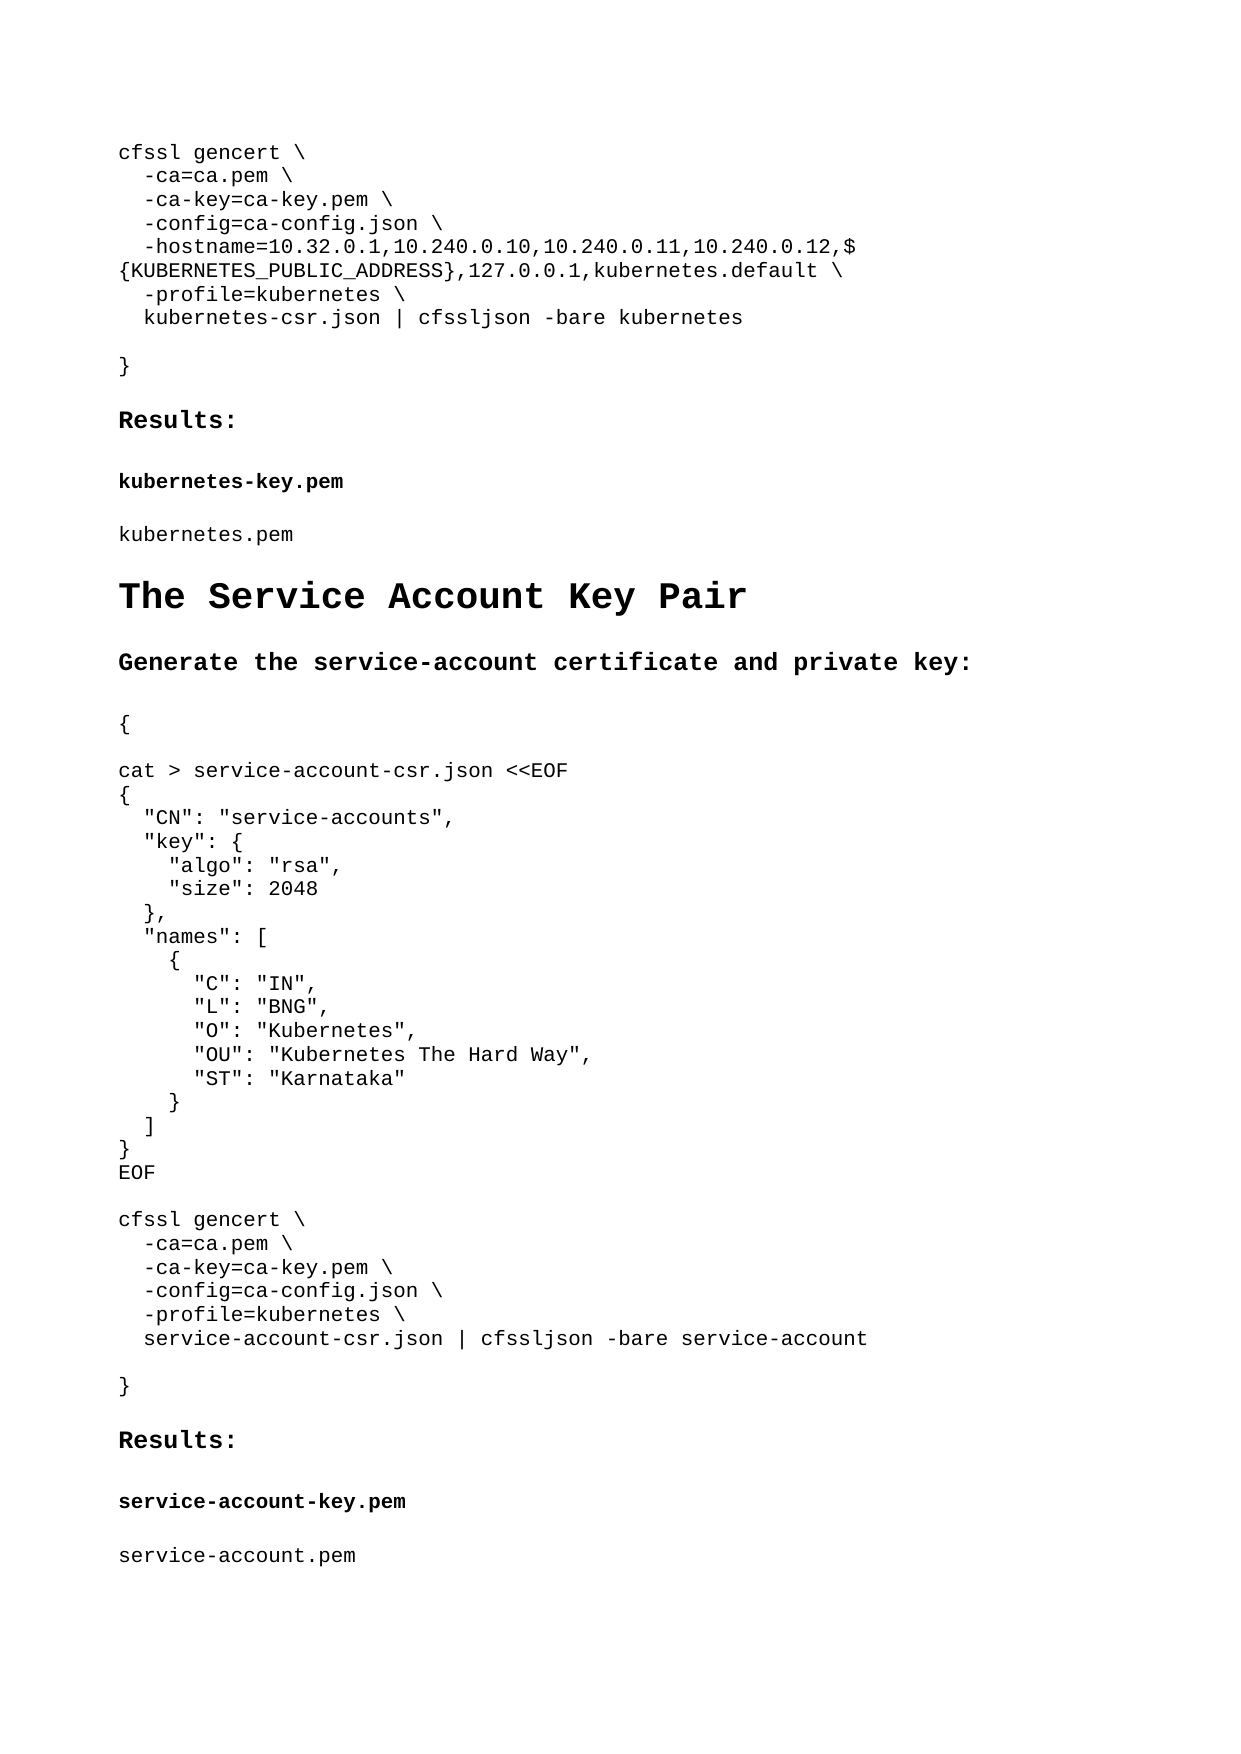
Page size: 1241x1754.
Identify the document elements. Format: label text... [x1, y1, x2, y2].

text cat > service-account-csr.json <<EOF [118, 760, 1122, 784]
text cfssl gencert \ [118, 142, 1122, 165]
text EOF [118, 1162, 1122, 1186]
text service-account.pem [118, 1544, 1122, 1568]
text "L": "BNG", [118, 997, 1122, 1020]
text "CN": "service-accounts", [118, 807, 1122, 831]
text cfssl gencert \ [118, 1209, 1122, 1233]
text -ca-key=ca-key.pem \ [118, 189, 1122, 213]
text -ca=ca.pem \ [118, 165, 1122, 189]
text -hostname=10.32.0.1,10.240.0.10,10.240.0.11,10.240.0.12,${KUBERNETES_PUBLIC_ADDRESS},127.0.0.1,kubernetes.default \ [118, 236, 1122, 284]
text } [118, 1375, 1122, 1398]
text "ST": "Karnataka" [118, 1067, 1122, 1091]
text -config=ca-config.json \ [118, 1280, 1122, 1304]
text -profile=kubernetes \ [118, 284, 1122, 307]
text kubernetes-csr.json | cfssljson -bare kubernetes [118, 307, 1122, 331]
text Results: [118, 408, 1122, 436]
text { [118, 713, 1122, 736]
text kubernetes.pem [118, 524, 1122, 548]
text "names": [ [118, 926, 1122, 949]
text "key": { [118, 831, 1122, 855]
text } [118, 1091, 1122, 1115]
text } [118, 354, 1122, 378]
text -profile=kubernetes \ [118, 1304, 1122, 1328]
text { [118, 784, 1122, 807]
text "size": 2048 [118, 878, 1122, 902]
text "O": "Kubernetes", [118, 1020, 1122, 1044]
text -ca-key=ca-key.pem \ [118, 1257, 1122, 1280]
text ] [118, 1115, 1122, 1138]
text "C": "IN", [118, 973, 1122, 997]
text Generate the service-account certificate and private key: [118, 649, 1122, 678]
text } [118, 1138, 1122, 1162]
text { [118, 949, 1122, 973]
text service-account-csr.json | cfssljson -bare service-account [118, 1328, 1122, 1351]
text -config=ca-config.json \ [118, 213, 1122, 236]
text -ca=ca.pem \ [118, 1233, 1122, 1257]
text kubernetes-key.pem [118, 471, 1122, 495]
text "OU": "Kubernetes The Hard Way", [118, 1044, 1122, 1067]
text Results: [118, 1428, 1122, 1456]
text }, [118, 902, 1122, 926]
text service-account-key.pem [118, 1491, 1122, 1515]
text "algo": "rsa", [118, 855, 1122, 878]
subtitle The Service Account Key Pair [118, 577, 1122, 620]
